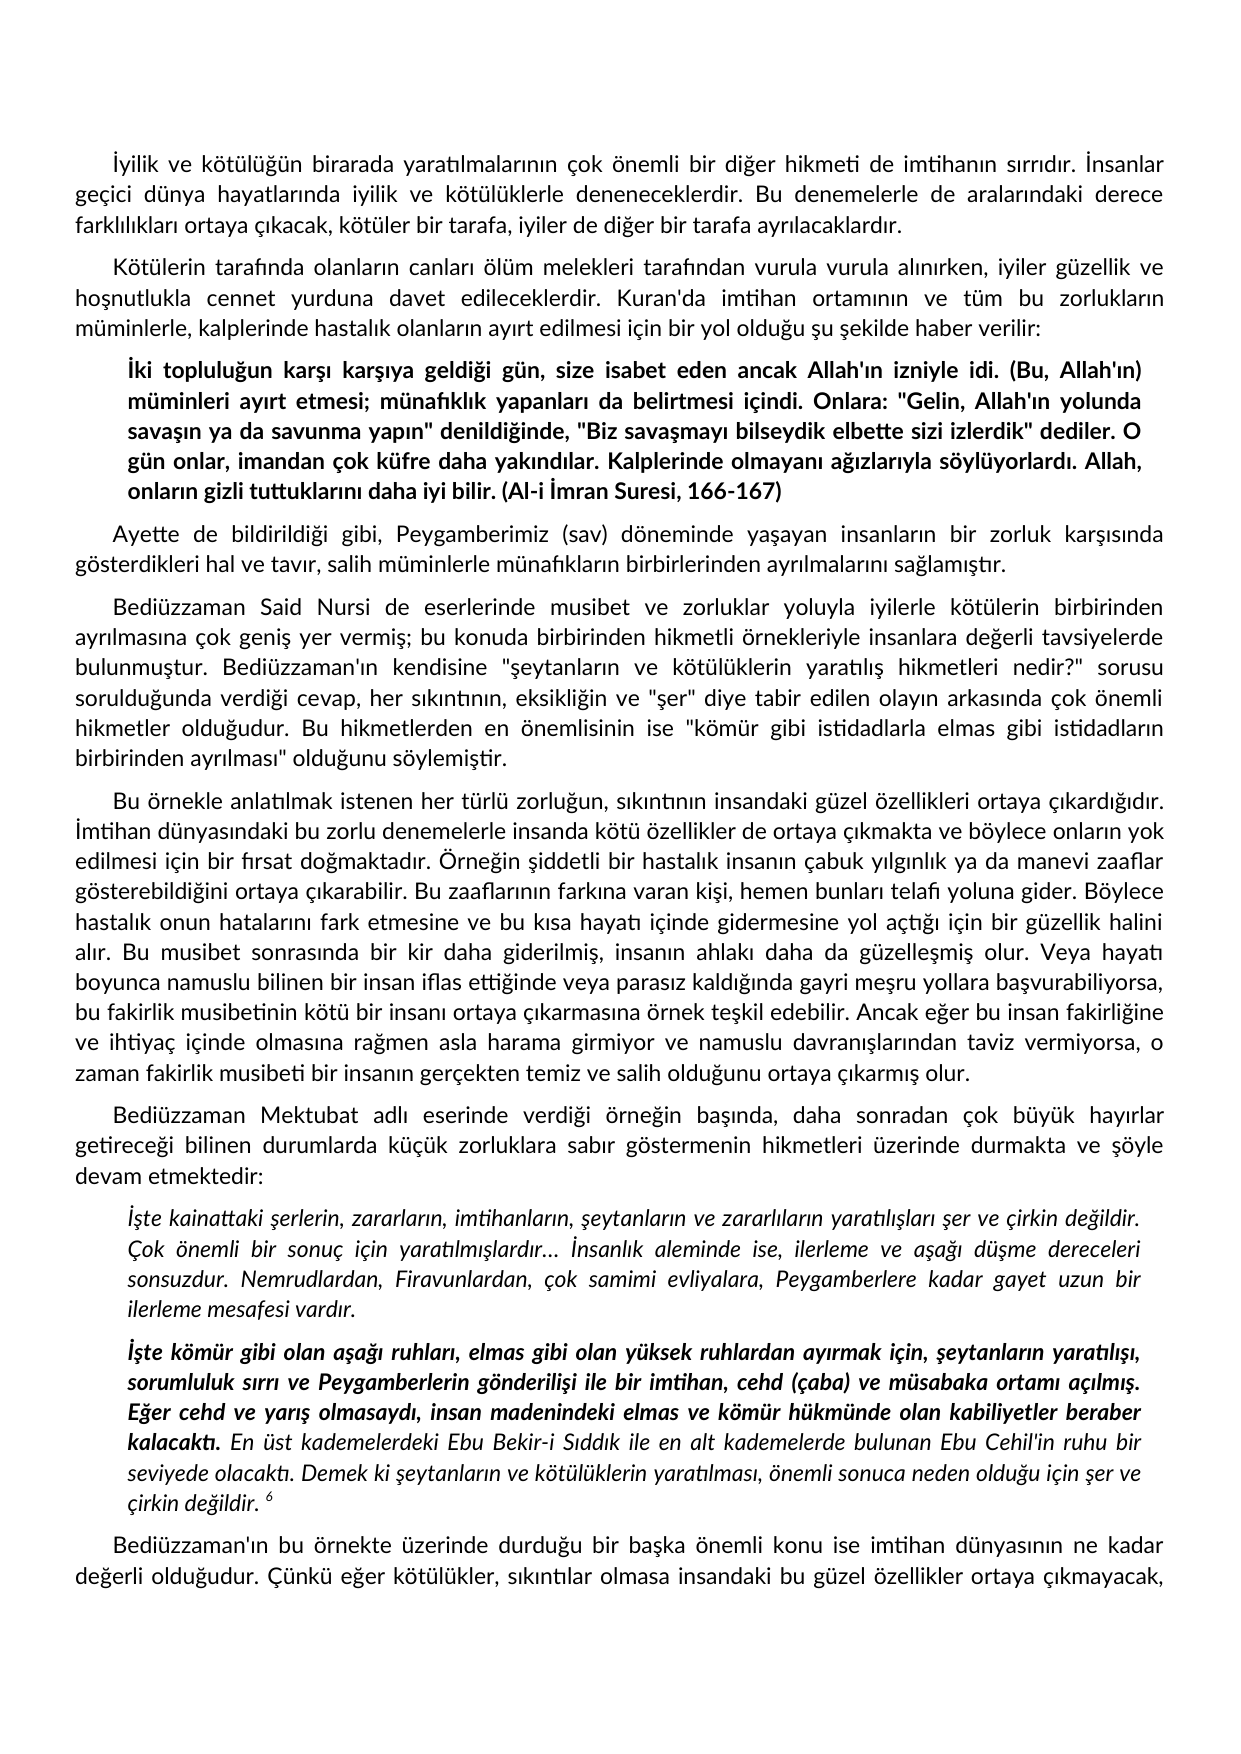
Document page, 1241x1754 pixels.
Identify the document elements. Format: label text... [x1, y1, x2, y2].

text Bu örnekle anlatılmak istenen her türlü zorluğun, sıkıntının insandaki güzel özellikleri ortaya çıkardığıdır. İmtihan dünyasındaki bu zorlu denemelerle insanda kötü özellikler de ortaya çıkmakta ve böylece onların yok edilmesi için bir fırsat doğmaktadır. Örneğin şiddetli bir hastalık insanın çabuk yılgınlık ya da manevi zaaflar gösterebildiğini ortaya çıkarabilir. Bu zaaflarının farkına varan kişi, hemen bunları telafi yoluna gider. Böylece hastalık onun hatalarını fark etmesine ve bu kısa hayatı içinde gidermesine yol açtığı için bir güzellik halini alır. Bu musibet sonrasında bir kir daha giderilmiş, insanın ahlakı daha da güzelleşmiş olur. Veya hayatı boyunca namuslu bilinen bir insan iflas ettiğinde veya parasız kaldığında gayri meşru yollara başvurabiliyorsa, bu fakirlik musibetinin kötü bir insanı ortaya çıkarmasına örnek teşkil edebilir. Ancak eğer bu insan fakirliğine ve ihtiyaç içinde olmasına rağmen asla harama girmiyor ve namuslu davranışlarından taviz vermiyorsa, o zaman fakirlik musibeti bir insanın gerçekten temiz ve salih olduğunu ortaya çıkarmış olur. [75, 786, 1165, 1086]
text Kötülerin tarafında olanların canları ölüm melekleri tarafından vurula vurula alınırken, iyiler güzellik ve hoşnutlukla cennet yurduna davet edileceklerdir. Kuran'da imtihan ortamının ve tüm bu zorlukların müminlerle, kalplerinde hastalık olanların ayırt edilmesi için bir yol olduğu şu şekilde haber verilir: [75, 253, 1165, 341]
text İşte kainattaki şerlerin, zararların, imtihanların, şeytanların ve zararlıların yaratılışları şer ve çirkin değildir. Çok önemli bir sonuç için yaratılmışlardır… İnsanlık aleminde ise, ilerleme ve aşağı düşme dereceleri sonsuzdur. Nemrudlardan, Firavunlardan, çok samimi evliyalara, Peygamberlere kadar gayet uzun bir ilerleme mesafesi vardır. [127, 1204, 1143, 1322]
text İki topluluğun karşı karşıya geldiği gün, size isabet eden ancak Allah'ın izniyle idi. (Bu, Allah'ın) müminleri ayırt etmesi; münafıklık yapanları da belirtmesi içindi. Onlara: "Gelin, Allah'ın yolunda savaşın ya da savunma yapın" denildiğinde, "Biz savaşmayı bilseydik elbette sizi izlerdik" dediler. O gün onlar, imandan çok küfre daha yakındılar. Kalplerinde olmayanı ağızlarıyla söylüyorlardı. Allah, onların gizli tuttuklarını daha iyi bilir. (Al-i İmran Suresi, 166-167) [127, 356, 1143, 504]
text Ayette de bildirildiği gibi, Peygamberimiz (sav) döneminde yaşayan insanların bir zorluk karşısında gösterdikleri hal ve tavır, salih müminlerle münafıkların birbirlerinden ayrılmalarını sağlamıştır. [75, 520, 1165, 577]
text İşte kömür gibi olan aşağı ruhları, elmas gibi olan yüksek ruhlardan ayırmak için, şeytanların yaratılışı, sorumluluk sırrı ve Peygamberlerin gönderilişi ile bir imtihan, cehd (çaba) ve müsabaka ortamı açılmış. Eğer cehd ve yarış olmasaydı, insan madenindeki elmas ve kömür hükmünde olan kabiliyetler beraber kalacaktı. En üst kademelerdeki Ebu Bekir-i Sıddık ile en alt kademelerde bulunan Ebu Cehil'in ruhu bir seviyede olacaktı. Demek ki şeytanların ve kötülüklerin yaratılması, önemli sonuca neden olduğu için şer ve çirkin değildir. 6 [127, 1337, 1143, 1516]
text Bediüzzaman Said Nursi de eserlerinde musibet ve zorluklar yoluyla iyilerle kötülerin birbirinden ayrılmasına çok geniş yer vermiş; bu konuda birbirinden hikmetli örnekleriyle insanlara değerli tavsiyelerde bulunmuştur. Bediüzzaman'ın kendisine "şeytanların ve kötülüklerin yaratılış hikmetleri nedir?" sorusu sorulduğunda verdiği cevap, her sıkıntının, eksikliğin ve "şer" diye tabir edilen olayın arkasında çok önemli hikmetler olduğudur. Bu hikmetlerden en önemlisinin ise "kömür gibi istidadlarla elmas gibi istidadların birbirinden ayrılması" olduğunu söylemiştir. [75, 593, 1165, 771]
text Bediüzzaman Mektubat adlı eserinde verdiği örneğin başında, daha sonradan çok büyük hayırlar getireceği bilinen durumlarda küçük zorluklara sabır göstermenin hikmetleri üzerinde durmakta ve şöyle devam etmektedir: [75, 1101, 1165, 1189]
text Bediüzzaman'ın bu örnekte üzerinde durduğu bir başka önemli konu ise imtihan dünyasının ne kadar değerli olduğudur. Çünkü eğer kötülükler, sıkıntılar olmasa insandaki bu güzel özellikler ortaya çıkmayacak, [75, 1531, 1165, 1589]
text İyilik ve kötülüğün birarada yaratılmalarının çok önemli bir diğer hikmeti de imtihanın sırrıdır. İnsanlar geçici dünya hayatlarında iyilik ve kötülüklerle deneneceklerdir. Bu denemelerle de aralarındaki derece farklılıkları ortaya çıkacak, kötüler bir tarafa, iyiler de diğer bir tarafa ayrılacaklardır. [75, 150, 1165, 238]
